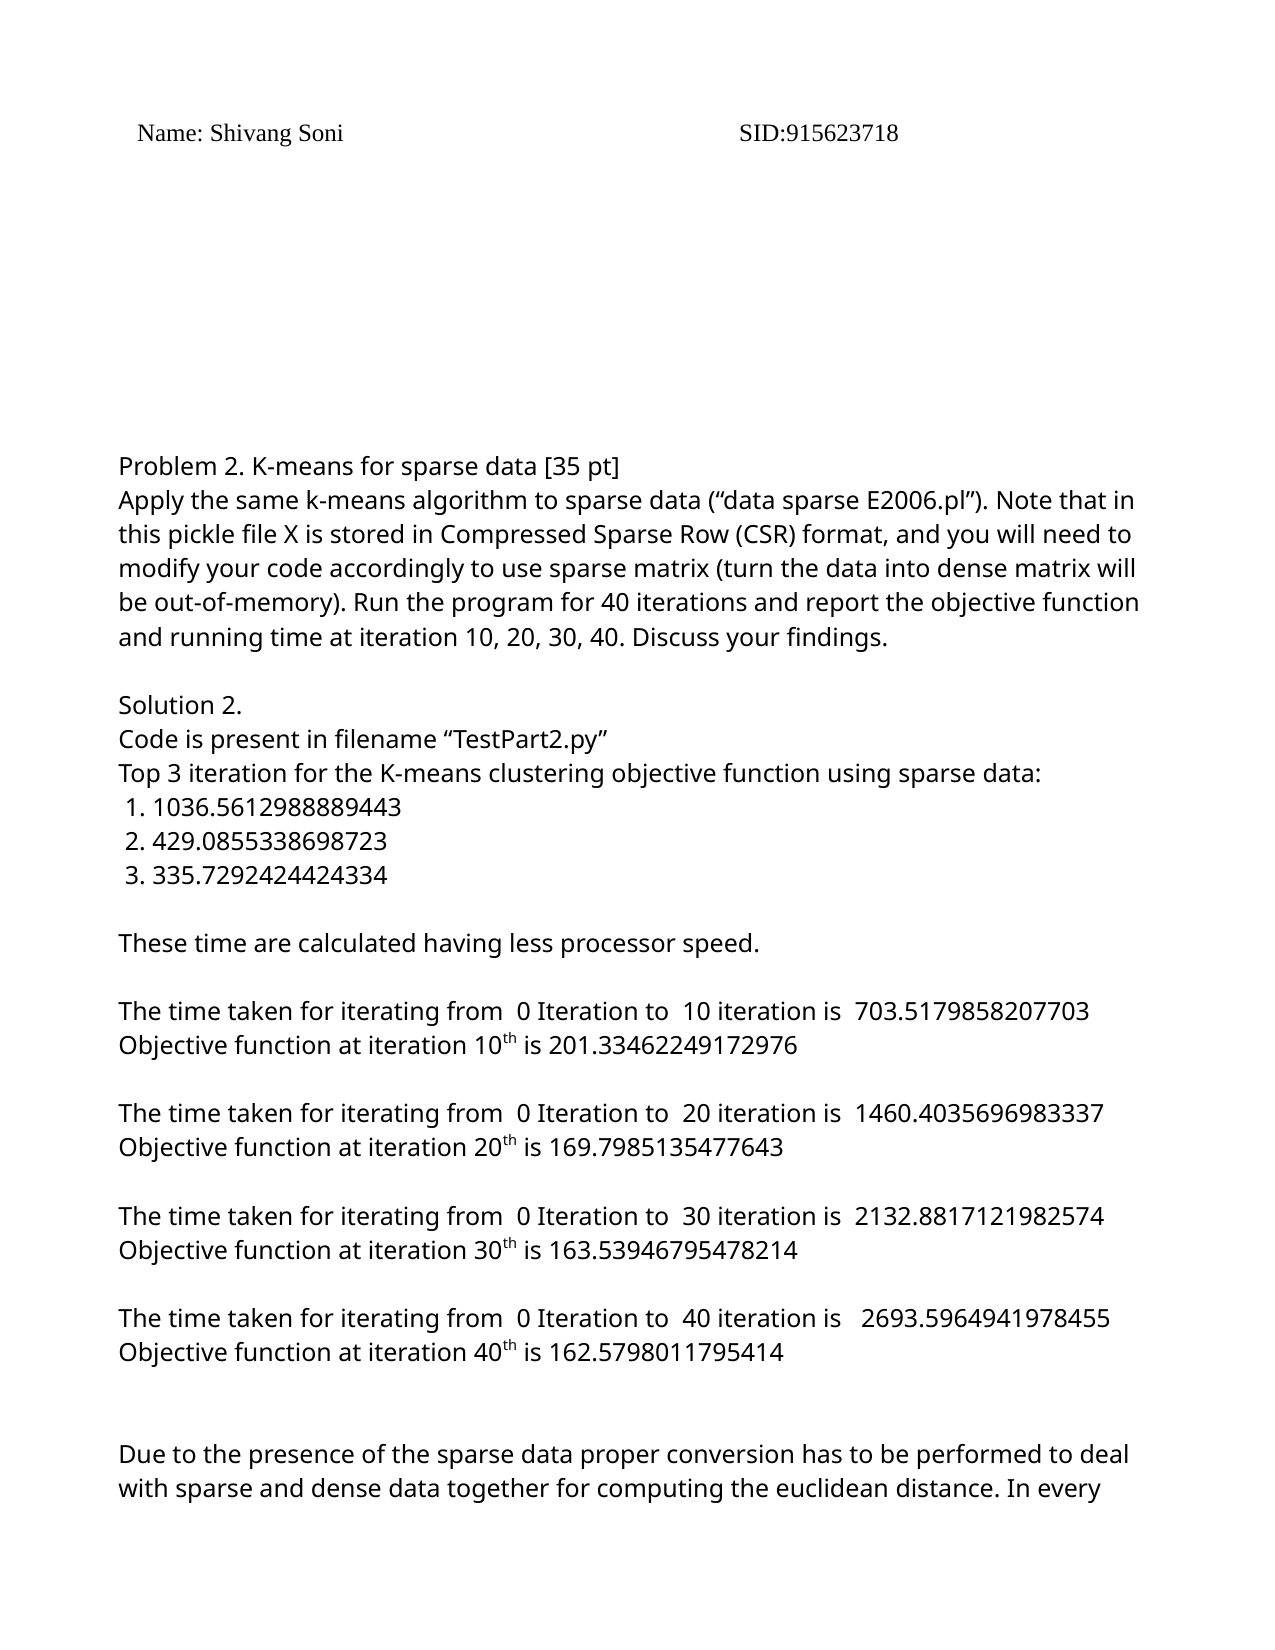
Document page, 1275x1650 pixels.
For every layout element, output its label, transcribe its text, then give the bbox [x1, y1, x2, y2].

text The time taken for iterating from 0 Iteration to 20 iteration is 1460.4035696983337 [118, 1096, 1157, 1130]
text Apply the same k-means algorithm to sparse data (“data sparse E2006.pl”). Note that in this pickle file X is stored in Compressed Sparse Row (CSR) format, and you will need to modify your code accordingly to use sparse matrix (turn the data into dense matrix will be out-of-memory). Run the program for 40 iterations and report the objective function and running time at iteration 10, 20, 30, 40. Discuss your findings. [118, 483, 1157, 653]
text Objective function at iteration 20th is 169.7985135477643 [118, 1130, 1157, 1164]
text Due to the presence of the sparse data proper conversion has to be performed to deal with sparse and dense data together for computing the euclidean distance. In every [118, 1437, 1157, 1505]
text 2. 429.0855338698723 [118, 823, 1157, 858]
text Objective function at iteration 40th is 162.5798011795414 [118, 1334, 1157, 1368]
text Code is present in filename “TestPart2.py” [118, 721, 1157, 755]
text Objective function at iteration 30th is 163.53946795478214 [118, 1232, 1157, 1266]
text The time taken for iterating from 0 Iteration to 40 iteration is 2693.5964941978455 [118, 1300, 1157, 1334]
text Solution 2. [118, 687, 1157, 721]
text The time taken for iterating from 0 Iteration to 30 iteration is 2132.8817121982574 [118, 1198, 1157, 1232]
text Top 3 iteration for the K-means clustering objective function using sparse data: [118, 755, 1157, 789]
text 3. 335.7292424424334 [118, 858, 1157, 892]
text 1. 1036.5612988889443 [118, 789, 1157, 823]
text These time are calculated having less processor speed. [118, 926, 1157, 960]
text Objective function at iteration 10th is 201.33462249172976 [118, 1028, 1157, 1062]
text The time taken for iterating from 0 Iteration to 10 iteration is 703.5179858207703 [118, 994, 1157, 1028]
text Problem 2. K-means for sparse data [35 pt] [118, 449, 1157, 483]
